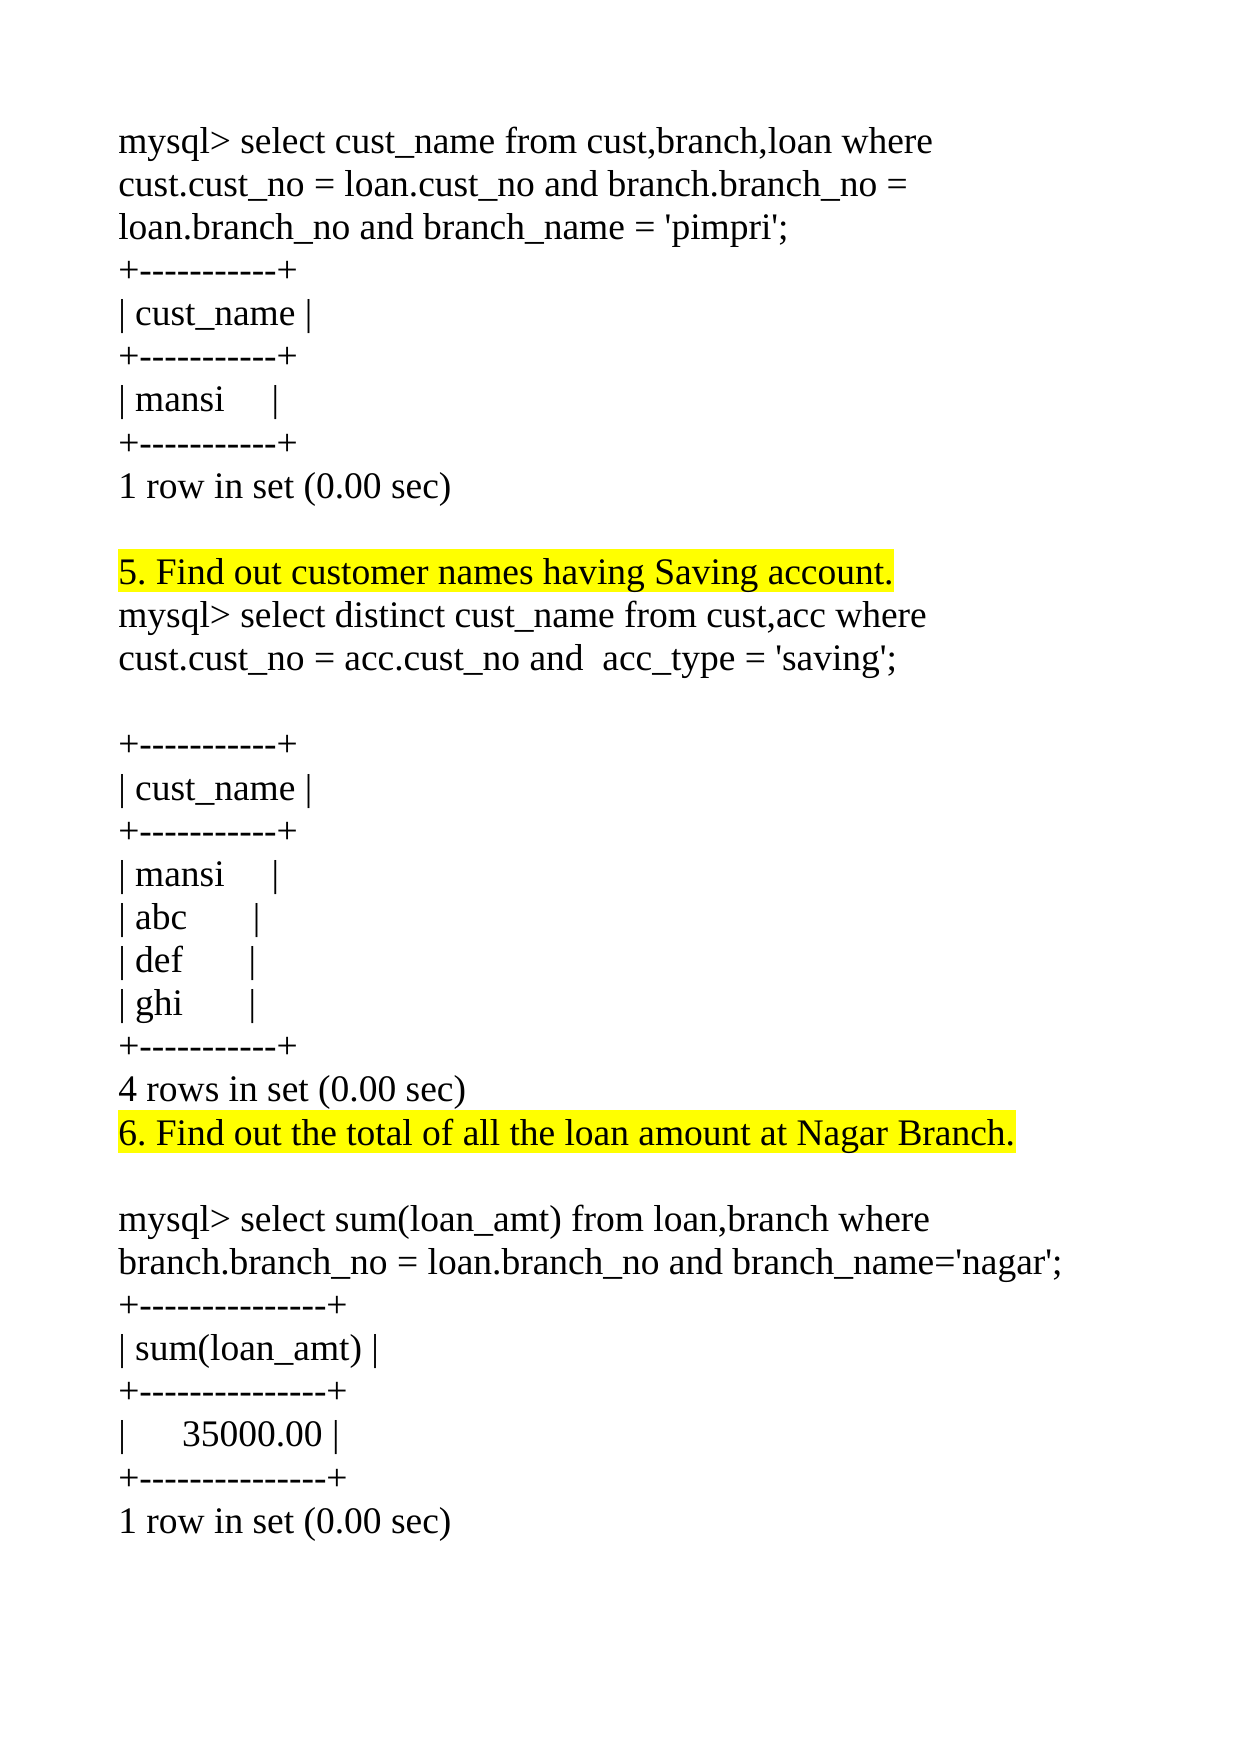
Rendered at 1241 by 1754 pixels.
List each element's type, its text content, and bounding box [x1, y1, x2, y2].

text +-----------+ [118, 722, 1122, 765]
text +---------------+ [118, 1282, 1122, 1326]
text mysql> select sum(loan_amt) from loan,branch where branch.branch_no = loan.branch_no and branch_name='nagar'; [118, 1196, 1122, 1282]
text +---------------+ [118, 1369, 1122, 1412]
text 1 row in set (0.00 sec) [118, 463, 1122, 506]
text +-----------+ [118, 1024, 1122, 1067]
text mysql> select cust_name from cust,branch,loan where cust.cust_no = loan.cust_no and branch.branch_no = loan.branch_no and branch_name = 'pimpri'; [118, 118, 1122, 247]
text +-----------+ [118, 334, 1122, 377]
text | cust_name | [118, 765, 1122, 808]
text 6. Find out the total of all the loan amount at Nagar Branch. [118, 1110, 1122, 1153]
text +-----------+ [118, 808, 1122, 851]
text | sum(loan_amt) | [118, 1326, 1122, 1369]
text mysql> select distinct cust_name from cust,acc where cust.cust_no = acc.cust_no and acc_type = 'saving'; [118, 592, 1122, 679]
text | cust_name | [118, 291, 1122, 334]
text 5. Find out customer names having Saving account. [118, 549, 1122, 592]
text | mansi | [118, 377, 1122, 420]
text +---------------+ [118, 1455, 1122, 1498]
text +-----------+ [118, 247, 1122, 291]
text 4 rows in set (0.00 sec) [118, 1067, 1122, 1110]
text | ghi | [118, 981, 1122, 1024]
text | 35000.00 | [118, 1412, 1122, 1455]
text +-----------+ [118, 420, 1122, 463]
text | abc | [118, 894, 1122, 937]
text | def | [118, 937, 1122, 981]
text | mansi | [118, 851, 1122, 894]
text 1 row in set (0.00 sec) [118, 1498, 1122, 1541]
